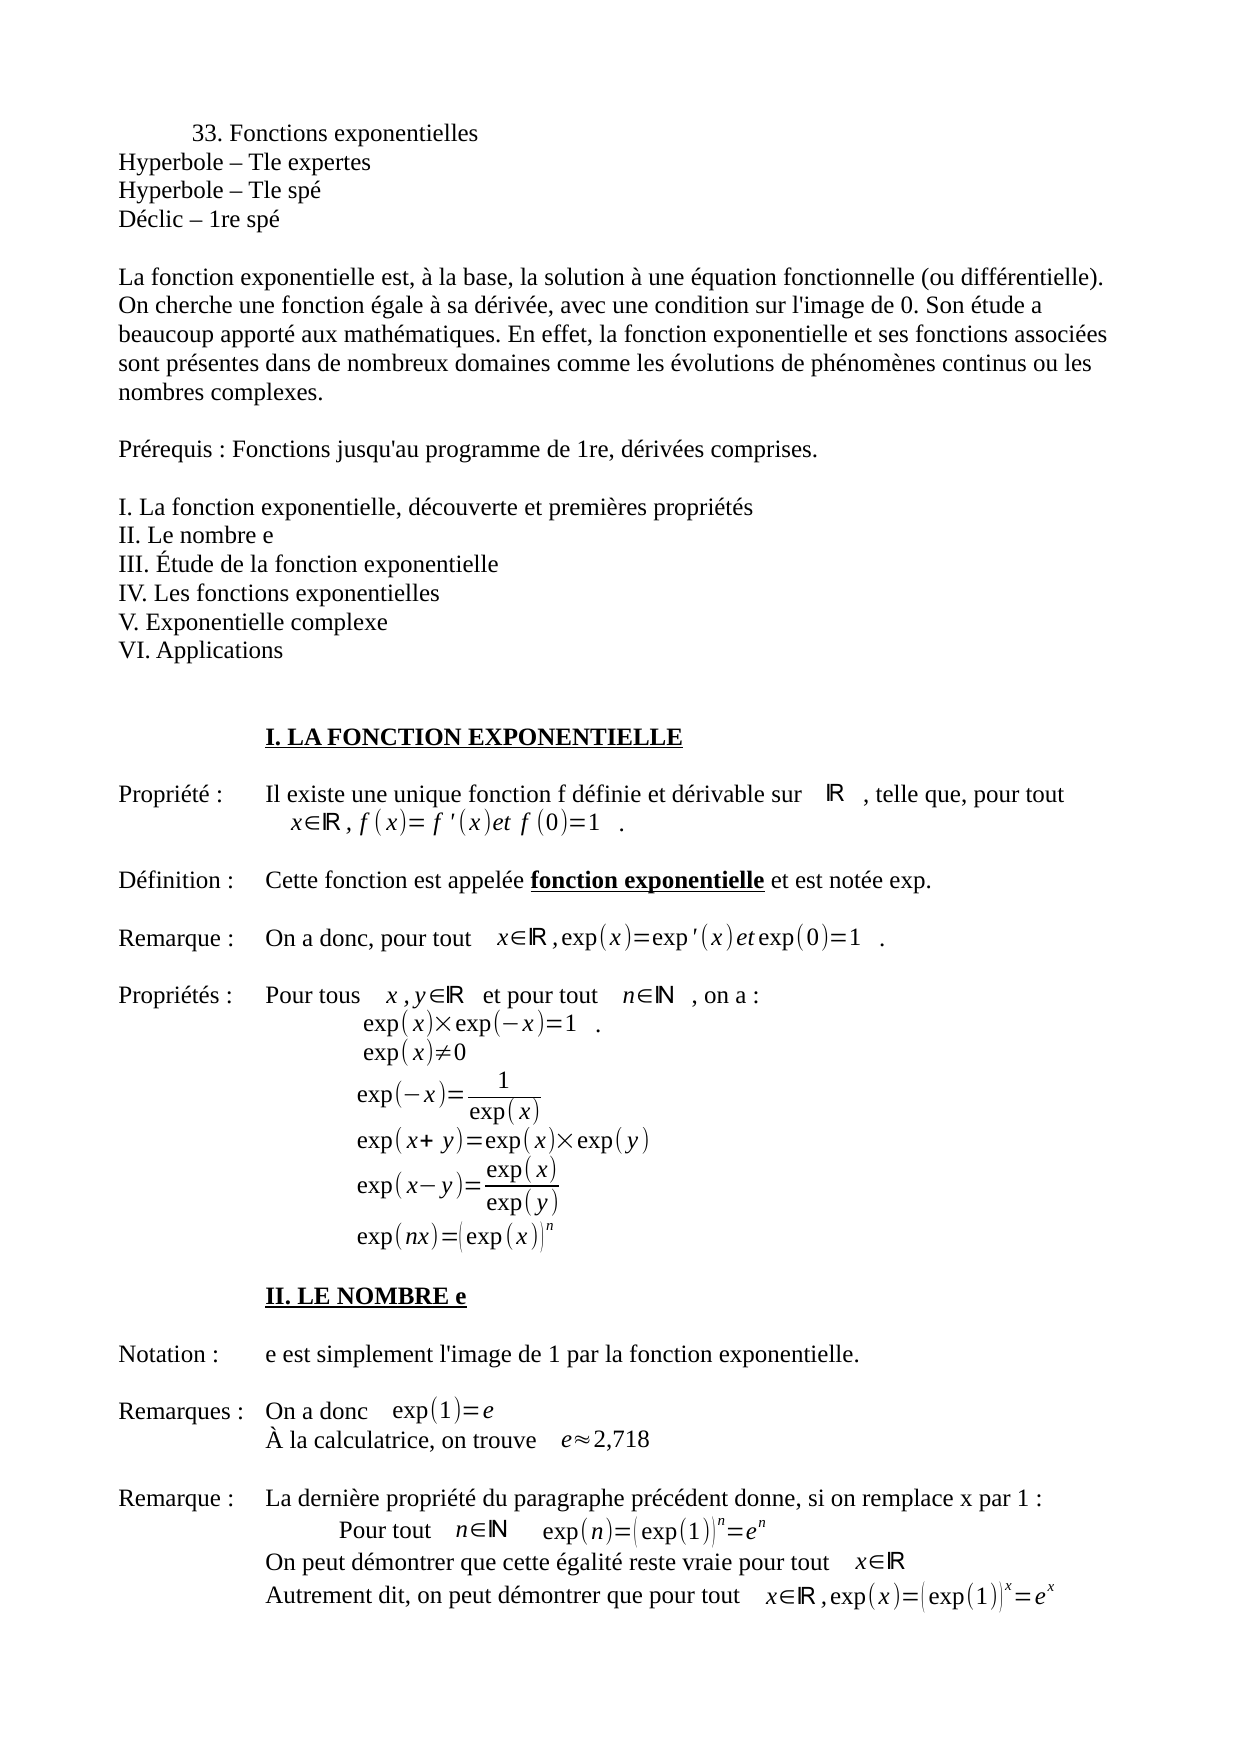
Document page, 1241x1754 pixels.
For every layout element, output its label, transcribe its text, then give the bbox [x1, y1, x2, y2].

text II. Le nombre e [118, 521, 1122, 549]
text À la calculatrice, on trouve [118, 1425, 1122, 1454]
text III. Étude de la fonction exponentielle [118, 549, 1122, 578]
text Remarques : On a donc [118, 1396, 1122, 1425]
text Autrement dit, on peut démontrer que pour tout [118, 1576, 1122, 1612]
text Hyperbole – Tle spé [118, 176, 1122, 204]
text Propriétés : Pour tous et pour tout , on a : [118, 981, 1122, 1009]
text Déclic – 1re spé [118, 204, 1122, 233]
text V. Exponentielle complexe [118, 607, 1122, 636]
text Prérequis : Fonctions jusqu'au programme de 1re, dérivées comprises. [118, 434, 1122, 463]
text Définition : Cette fonction est appelée fonction exponentielle et est notée exp. [118, 866, 1122, 894]
text I. LA FONCTION EXPONENTIELLE [118, 722, 1122, 751]
text . [118, 808, 1122, 837]
text . [118, 1009, 1122, 1038]
text Pour tout [118, 1511, 1122, 1547]
text Hyperbole – Tle expertes [118, 147, 1122, 176]
text IV. Les fonctions exponentielles [118, 578, 1122, 607]
text Remarque : La dernière propriété du paragraphe précédent donne, si on remplace x par 1 : [118, 1483, 1122, 1511]
text Notation : e est simplement l'image de 1 par la fonction exponentielle. [118, 1339, 1122, 1368]
text On peut démontrer que cette égalité reste vraie pour tout [118, 1547, 1122, 1576]
text Remarque : On a donc, pour tout . [118, 923, 1122, 952]
text VI. Applications [118, 636, 1122, 664]
text II. LE NOMBRE e [118, 1281, 1122, 1310]
text Propriété : Il existe une unique fonction f définie et dérivable sur , telle que, pour tout [118, 779, 1122, 808]
text La fonction exponentielle est, à la base, la solution à une équation fonctionnelle (ou différentielle). On cherche une fonction égale à sa dérivée, avec une condition sur l'image de 0. Son étude a beaucoup apporté aux mathématiques. En effet, la fonction exponentielle et ses fonctions associées sont présentes dans de nombreux domaines comme les évolutions de phénomènes continus ou les nombres complexes. [118, 262, 1122, 406]
text 33. Fonctions exponentielles [118, 118, 1122, 147]
text I. La fonction exponentielle, découverte et premières propriétés [118, 492, 1122, 521]
